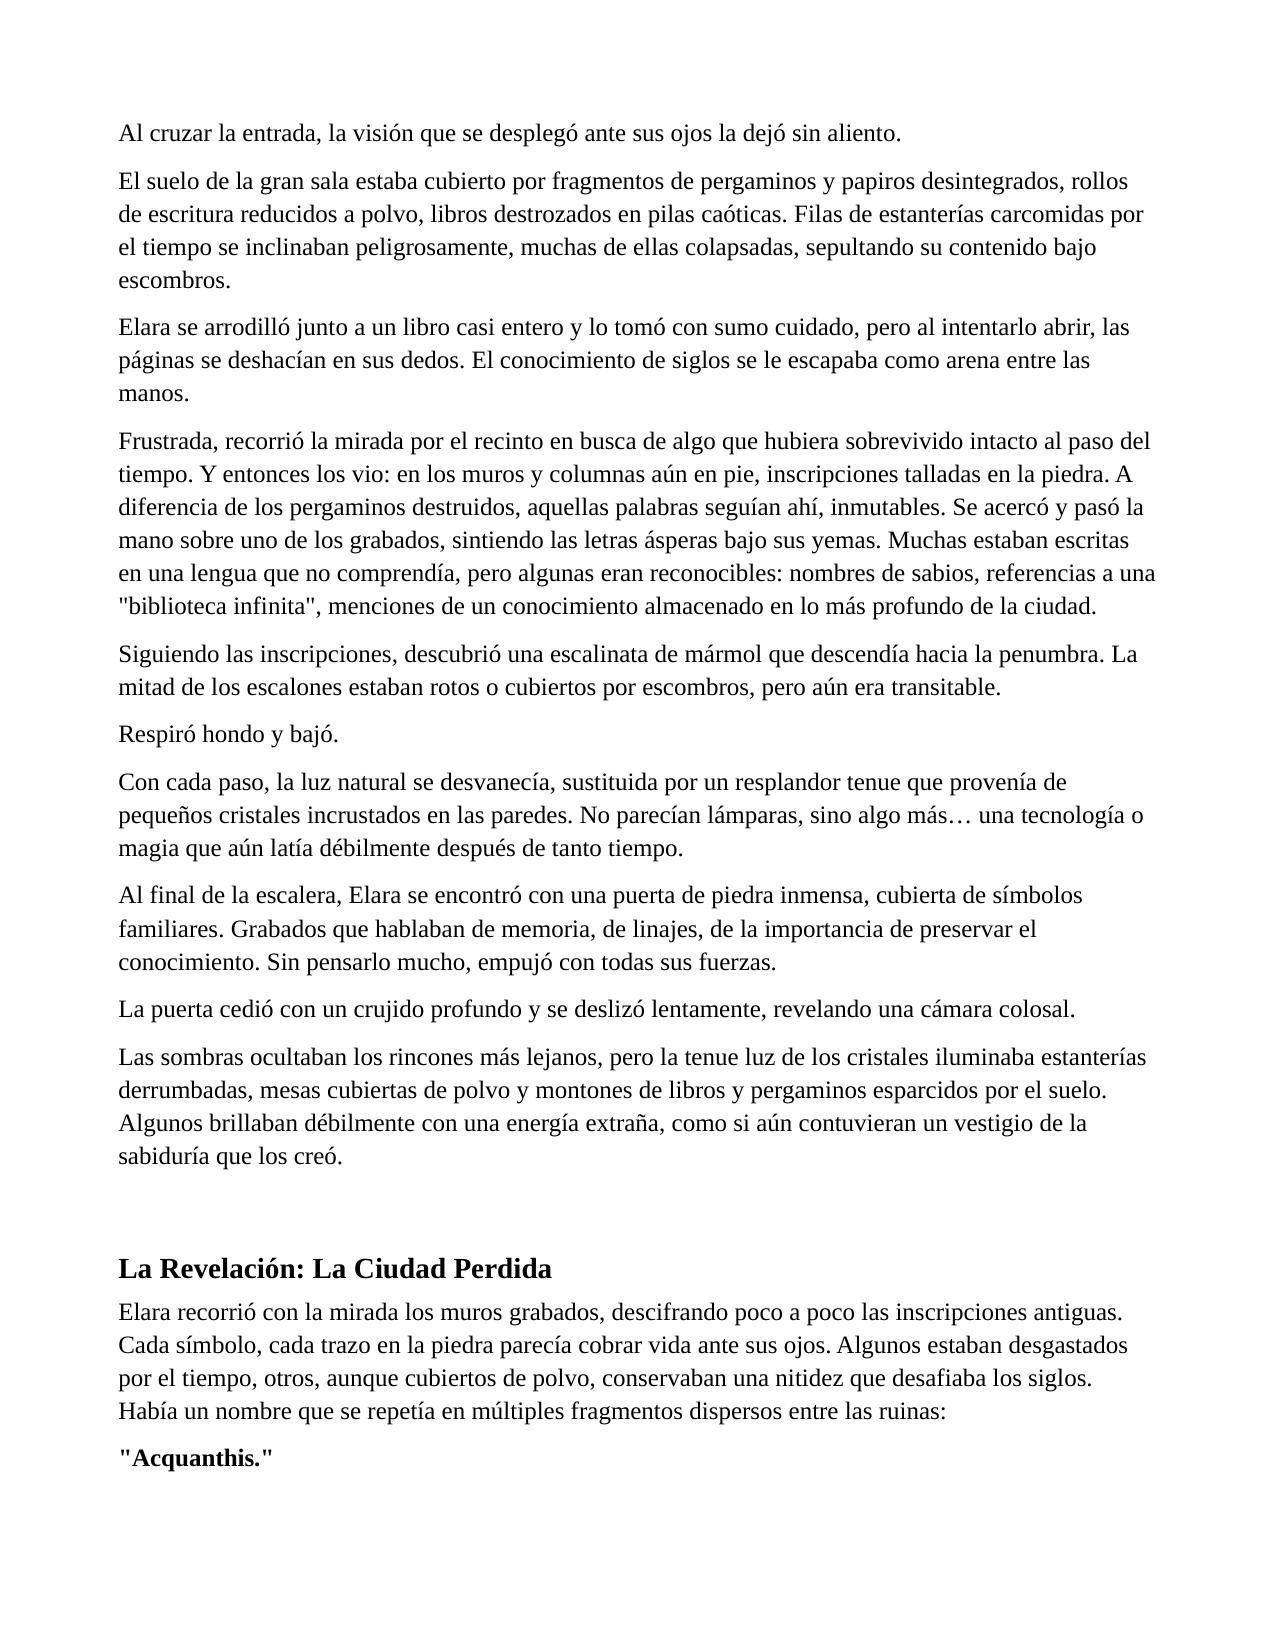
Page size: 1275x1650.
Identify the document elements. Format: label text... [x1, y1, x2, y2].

text Respiró hondo y bajó. [118, 719, 1157, 748]
text La puerta cedió con un crujido profundo y se deslizó lentamente, revelando una cámara colosal. [118, 994, 1157, 1023]
text Siguiendo las inscripciones, descubrió una escalinata de mármol que descendía hacia la penumbra. La mitad de los escalones estaban rotos o cubiertos por escombros, pero aún era transitable. [118, 639, 1157, 701]
text Elara se arrodilló junto a un libro casi entero y lo tomó con sumo cuidado, pero al intentarlo abrir, las páginas se deshacían en sus dedos. El conocimiento de siglos se le escapaba como arena entre las manos. [118, 312, 1157, 407]
text El suelo de la gran sala estaba cubierto por fragmentos de pergaminos y papiros desintegrados, rollos de escritura reducidos a polvo, libros destrozados en pilas caóticas. Filas de estanterías carcomidas por el tiempo se inclinaban peligrosamente, muchas de ellas colapsadas, sepultando su contenido bajo escombros. [118, 166, 1157, 293]
text Al final de la escalera, Elara se encontró con una puerta de piedra inmensa, cubierta de símbolos familiares. Grabados que hablaban de memoria, de linajes, de la importancia de preservar el conocimiento. Sin pensarlo mucho, empujó con todas sus fuerzas. [118, 881, 1157, 975]
subtitle La Revelación: La Ciudad Perdida [118, 1251, 1157, 1284]
text Frustrada, recorrió la mirada por el recinto en busca de algo que hubiera sobrevivido intacto al paso del tiempo. Y entonces los vio: en los muros y columnas aún en pie, inscripciones talladas en la piedra. A diferencia de los pergaminos destruidos, aquellas palabras seguían ahí, inmutables. Se acercó y pasó la mano sobre uno de los grabados, sintiendo las letras ásperas bajo sus yemas. Muchas estaban escritas en una lengua que no comprendía, pero algunas eran reconocibles: nombres de sabios, referencias a una "biblioteca infinita", menciones de un conocimiento almacenado en lo más profundo de la ciudad. [118, 426, 1157, 620]
text Con cada paso, la luz natural se desvanecía, sustituida por un resplandor tenue que provenía de pequeños cristales incrustados en las paredes. No parecían lámparas, sino algo más… una tecnología o magia que aún latía débilmente después de tanto tiempo. [118, 767, 1157, 862]
text Las sombras ocultaban los rincones más lejanos, pero la tenue luz de los cristales iluminaba estanterías derrumbadas, mesas cubiertas de polvo y montones de libros y pergaminos esparcidos por el suelo. Algunos brillaban débilmente con una energía extraña, como si aún contuvieran un vestigio de la sabiduría que los creó. [118, 1042, 1157, 1170]
text "Acquanthis." [118, 1443, 1157, 1472]
text Elara recorrió con la mirada los muros grabados, descifrando poco a poco las inscripciones antiguas. Cada símbolo, cada trazo en la piedra parecía cobrar vida ante sus ojos. Algunos estaban desgastados por el tiempo, otros, aunque cubiertos de polvo, conservaban una nitidez que desafiaba los siglos. Había un nombre que se repetía en múltiples fragmentos dispersos entre las ruinas: [118, 1297, 1157, 1424]
text Al cruzar la entrada, la visión que se desplegó ante sus ojos la dejó sin aliento. [118, 118, 1157, 147]
